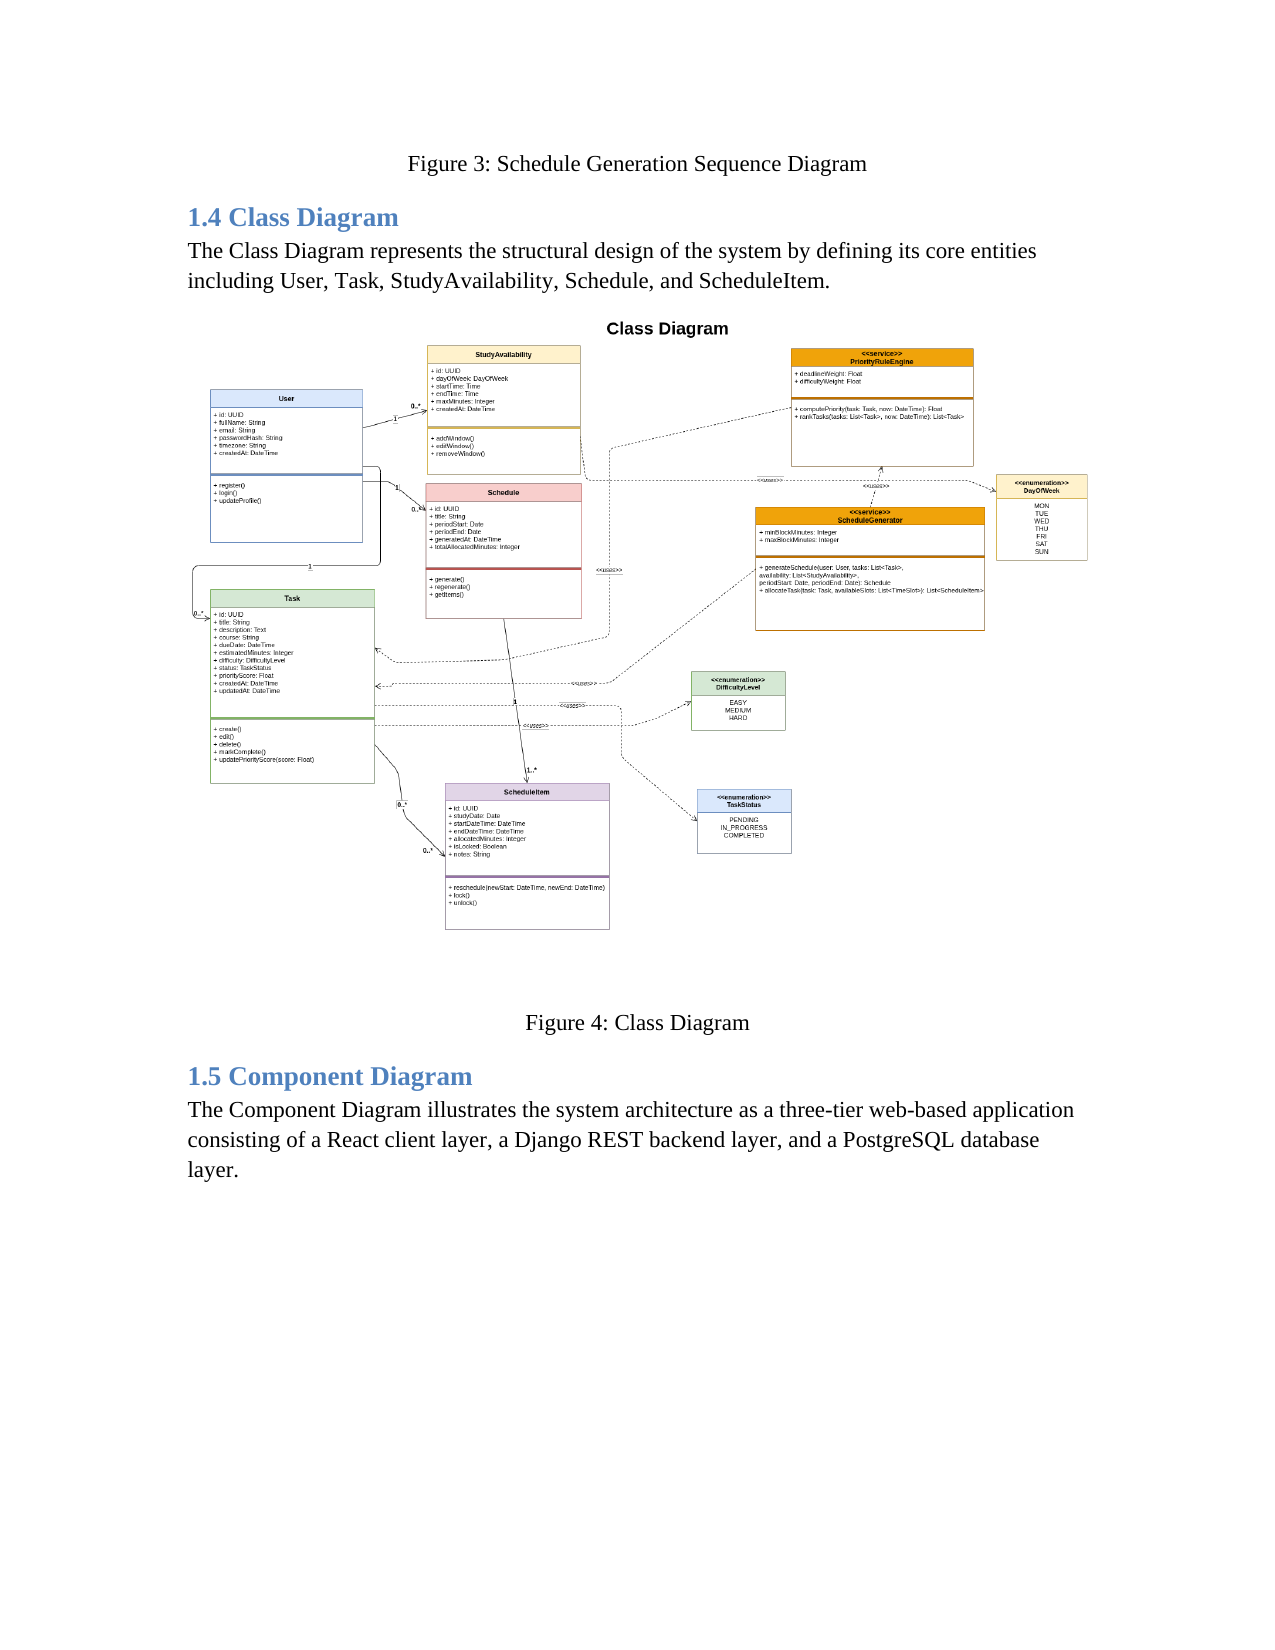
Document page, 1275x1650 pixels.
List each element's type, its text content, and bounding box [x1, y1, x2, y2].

subtitle 1.5 Component Diagram [187, 1060, 1087, 1091]
picture [187, 318, 1088, 930]
subtitle 1.4 Class Diagram [187, 201, 1087, 232]
text The Class Diagram represents the structural design of the system by defining its core entities including User, Task, StudyAvailability, Schedule, and ScheduleItem. [187, 237, 1087, 293]
text Figure 3: Schedule Generation Sequence Diagram [187, 150, 1087, 176]
text The Component Diagram illustrates the system architecture as a three-tier web-based application consisting of a React client layer, a Django REST backend layer, and a PostgreSQL database layer. [187, 1096, 1087, 1183]
text Figure 4: Class Diagram [187, 1009, 1087, 1036]
